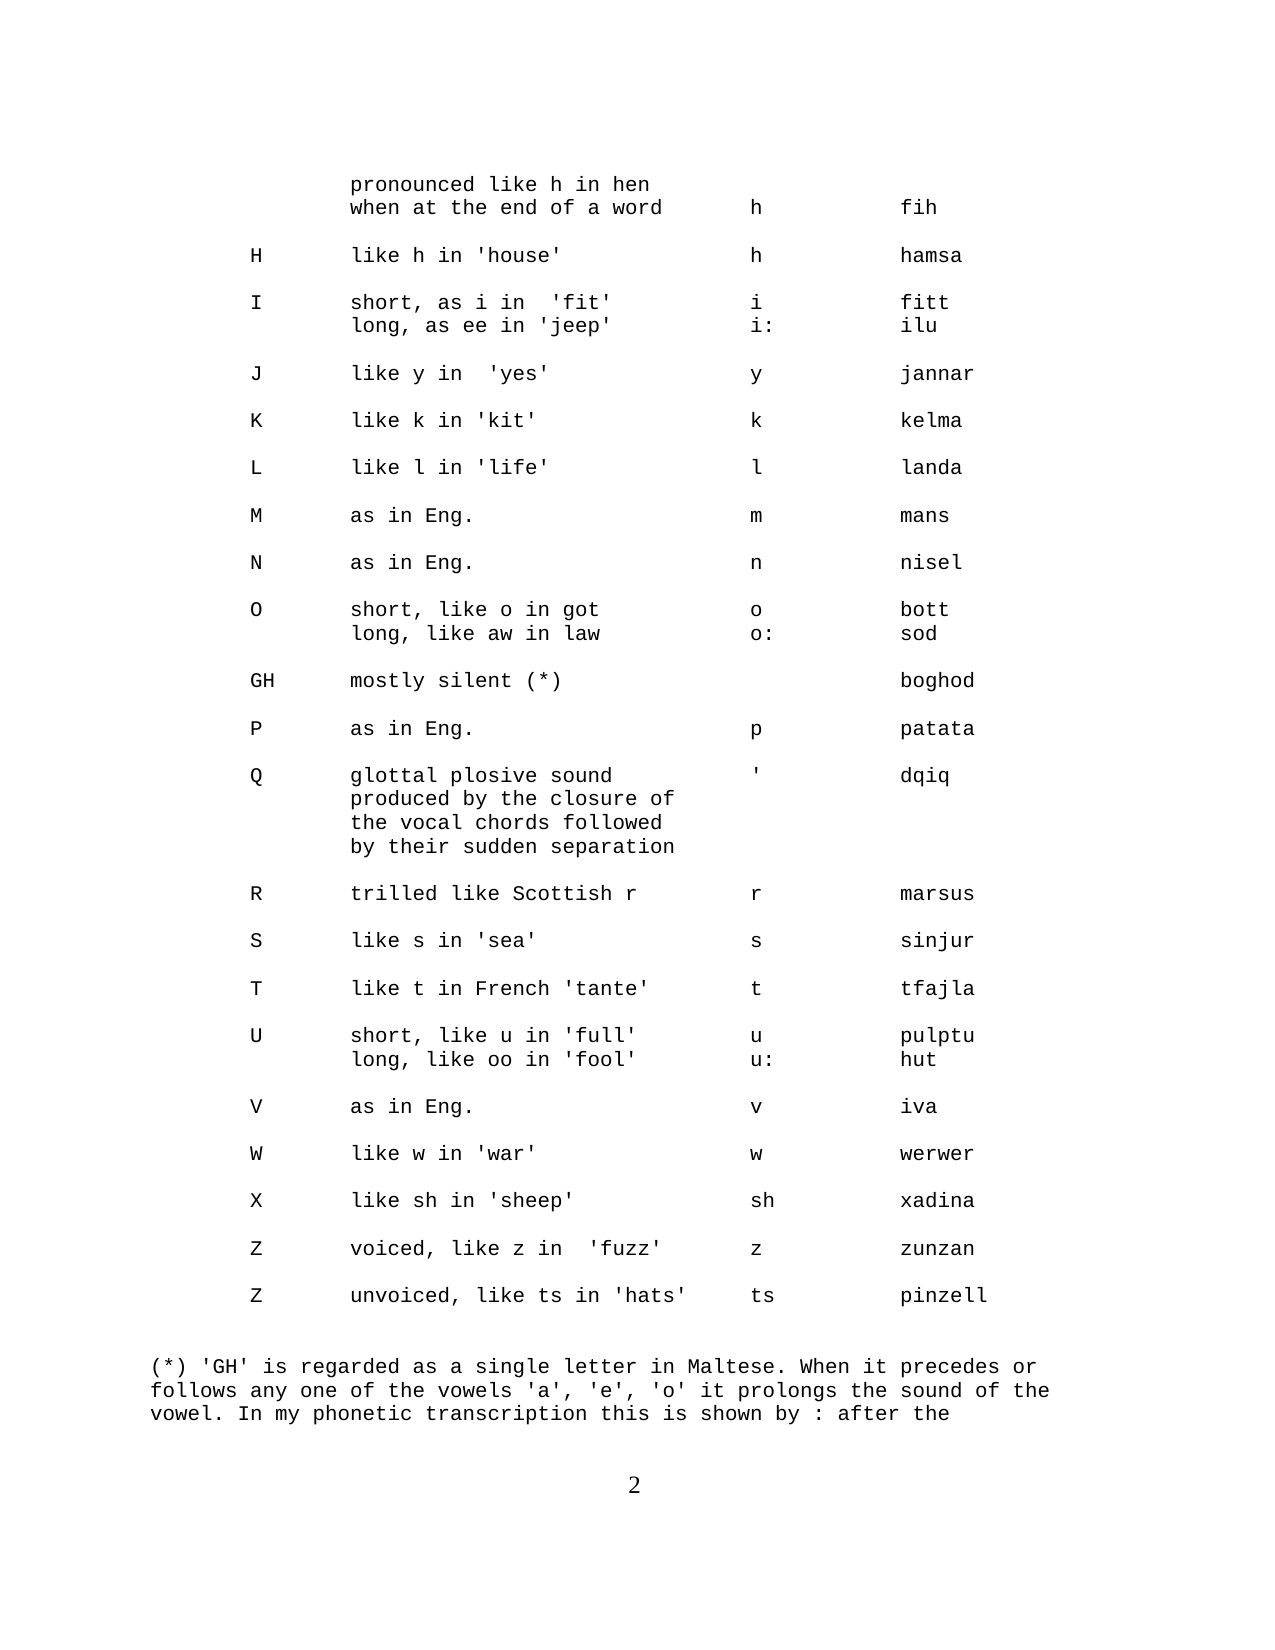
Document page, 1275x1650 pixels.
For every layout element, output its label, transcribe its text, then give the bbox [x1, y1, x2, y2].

text Z voiced, like z in 'fuzz' z zunzan [150, 1238, 1125, 1261]
text W like w in 'war' w werwer [150, 1143, 1125, 1167]
text GH mostly silent (*) boghod [150, 670, 1125, 694]
text follows any one of the vowels 'a', 'e', 'o' it prolongs the sound of the [150, 1379, 1125, 1403]
text vowel. In my phonetic transcription this is shown by : after the [150, 1403, 1125, 1427]
text produced by the closure of [150, 788, 1125, 812]
text J like y in 'yes' y jannar [150, 363, 1125, 386]
text T like t in French 'tante' t tfajla [150, 978, 1125, 1001]
text when at the end of a word h fih [150, 197, 1125, 221]
text pronounced like h in hen [150, 174, 1125, 197]
text U short, like u in 'full' u pulptu [150, 1025, 1125, 1048]
text R trilled like Scottish r r marsus [150, 883, 1125, 907]
text Z unvoiced, like ts in 'hats' ts pinzell [150, 1285, 1125, 1309]
text X like sh in 'sheep' sh xadina [150, 1190, 1125, 1214]
text (*) 'GH' is regarded as a single letter in Maltese. When it precedes or [150, 1356, 1125, 1379]
text V as in Eng. v iva [150, 1096, 1125, 1119]
text long, like oo in 'fool' u: hut [150, 1048, 1125, 1072]
text P as in Eng. p patata [150, 717, 1125, 741]
text by their sudden separation [150, 836, 1125, 859]
text the vocal chords followed [150, 812, 1125, 836]
text O short, like o in got o bott [150, 599, 1125, 623]
text I short, as i in 'fit' i fitt [150, 292, 1125, 316]
text H like h in 'house' h hamsa [150, 244, 1125, 268]
text S like s in 'sea' s sinjur [150, 930, 1125, 954]
text M as in Eng. m mans [150, 505, 1125, 528]
text long, like aw in law o: sod [150, 623, 1125, 647]
text long, as ee in 'jeep' i: ilu [150, 316, 1125, 339]
text L like l in 'life' l landa [150, 457, 1125, 481]
text Q glottal plosive sound ' dqiq [150, 765, 1125, 788]
text K like k in 'kit' k kelma [150, 410, 1125, 434]
text N as in Eng. n nisel [150, 552, 1125, 576]
